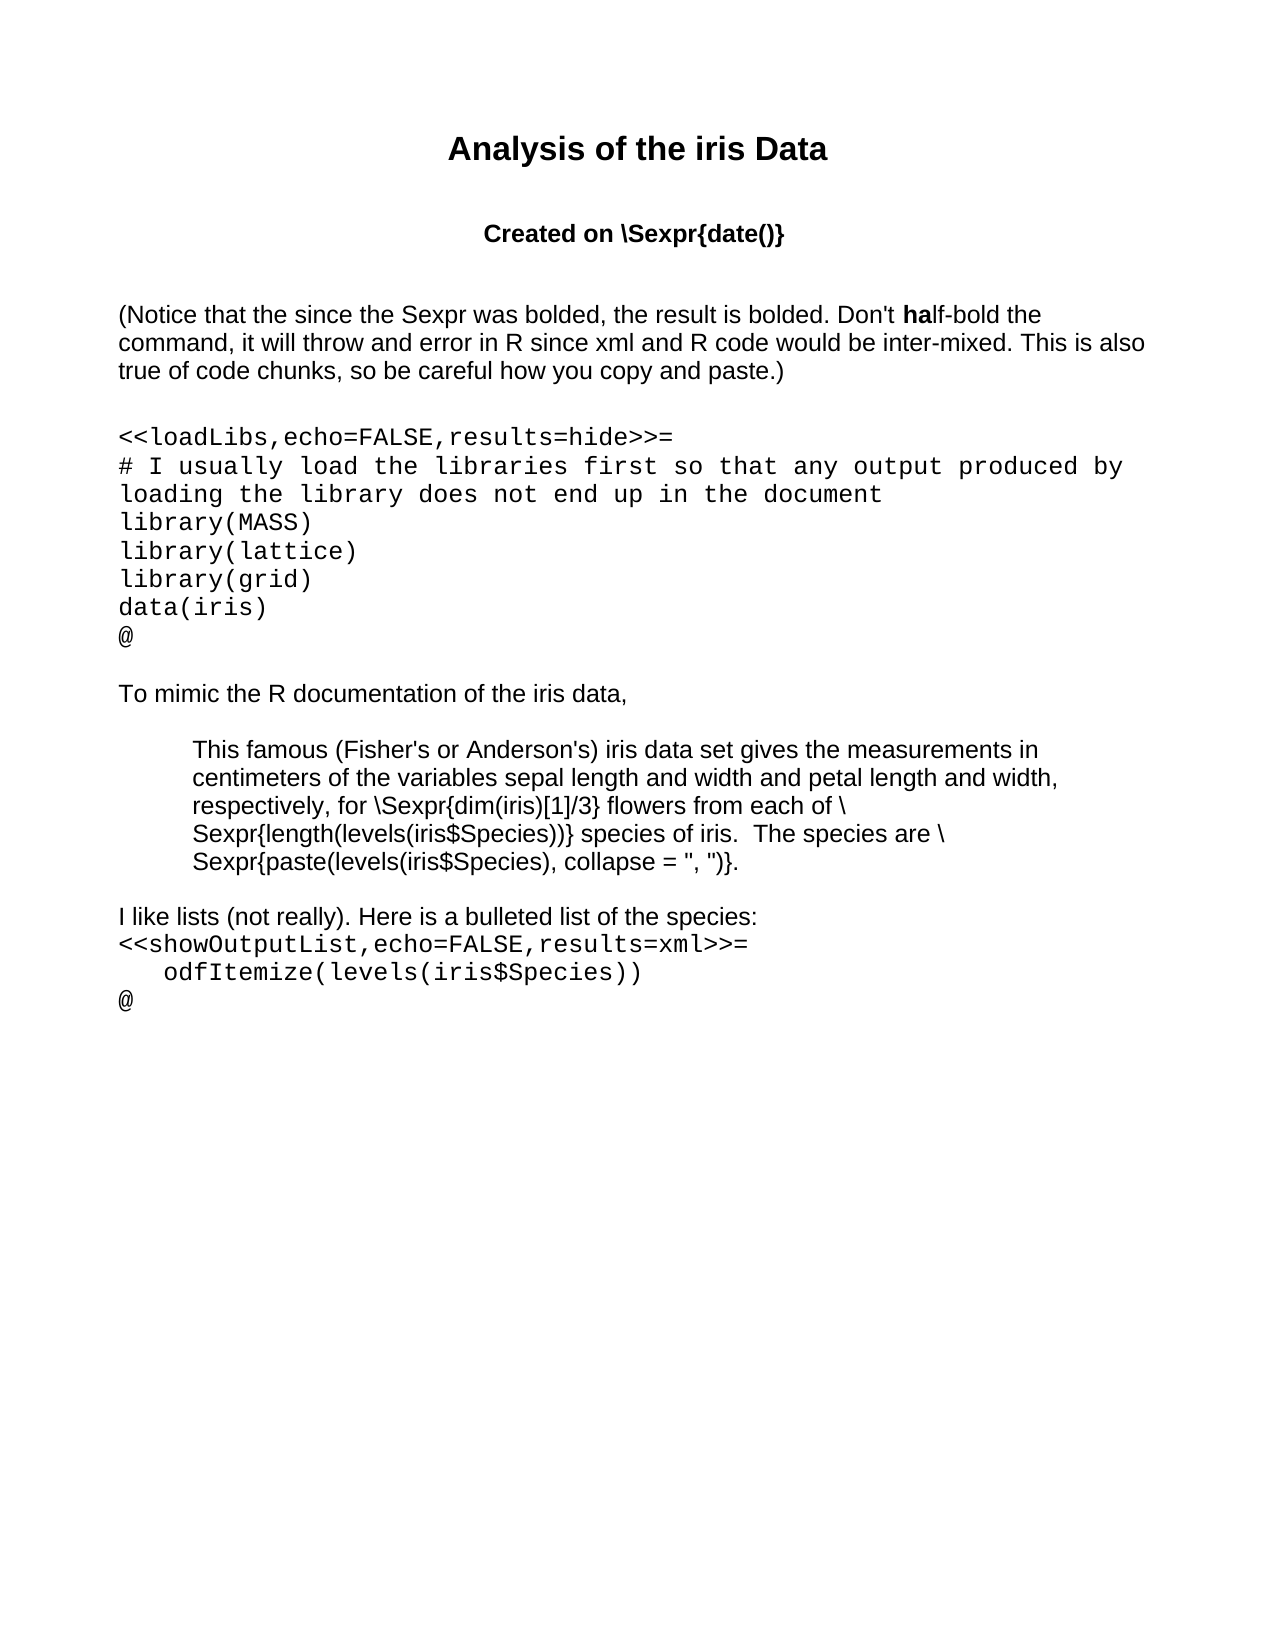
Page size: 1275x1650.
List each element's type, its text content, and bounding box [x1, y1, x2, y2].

text library(lattice) [118, 538, 1157, 567]
text <<showOutputList,echo=FALSE,results=xml>>= [118, 931, 1157, 959]
text I like lists (not really). Here is a bulleted list of the species: [118, 903, 1157, 931]
text To mimic the R documentation of the iris data, [118, 680, 1157, 708]
text data(iris) [118, 595, 1157, 623]
text # I usually load the libraries first so that any output produced by loading the library does not end up in the document [118, 453, 1157, 510]
text @ [118, 988, 1157, 1016]
text Created on \Sexpr{date()} [118, 220, 1157, 248]
text library(MASS) [118, 510, 1157, 538]
text (Notice that the since the Sexpr was bolded, the result is bolded. Don't half-bold the command, it will throw and error in R since xml and R code would be inter-mixed. This is also true of code chunks, so be careful how you copy and paste.) [118, 301, 1157, 385]
text @ [118, 623, 1157, 652]
text This famous (Fisher's or Anderson's) iris data set gives the measurements in centimeters of the variables sepal length and width and petal length and width, respectively, for \Sexpr{dim(iris)[1]/3} flowers from each of \Sexpr{length(levels(iris$Species))} species of iris. The species are \Sexpr{paste(levels(iris$Species), collapse = ", ")}. [192, 736, 1157, 875]
text odfItemize(levels(iris$Species)) [118, 959, 1157, 988]
text <<loadLibs,echo=FALSE,results=hide>>= [118, 425, 1157, 453]
text library(grid) [118, 567, 1157, 595]
subtitle Analysis of the iris Data [118, 130, 1157, 167]
